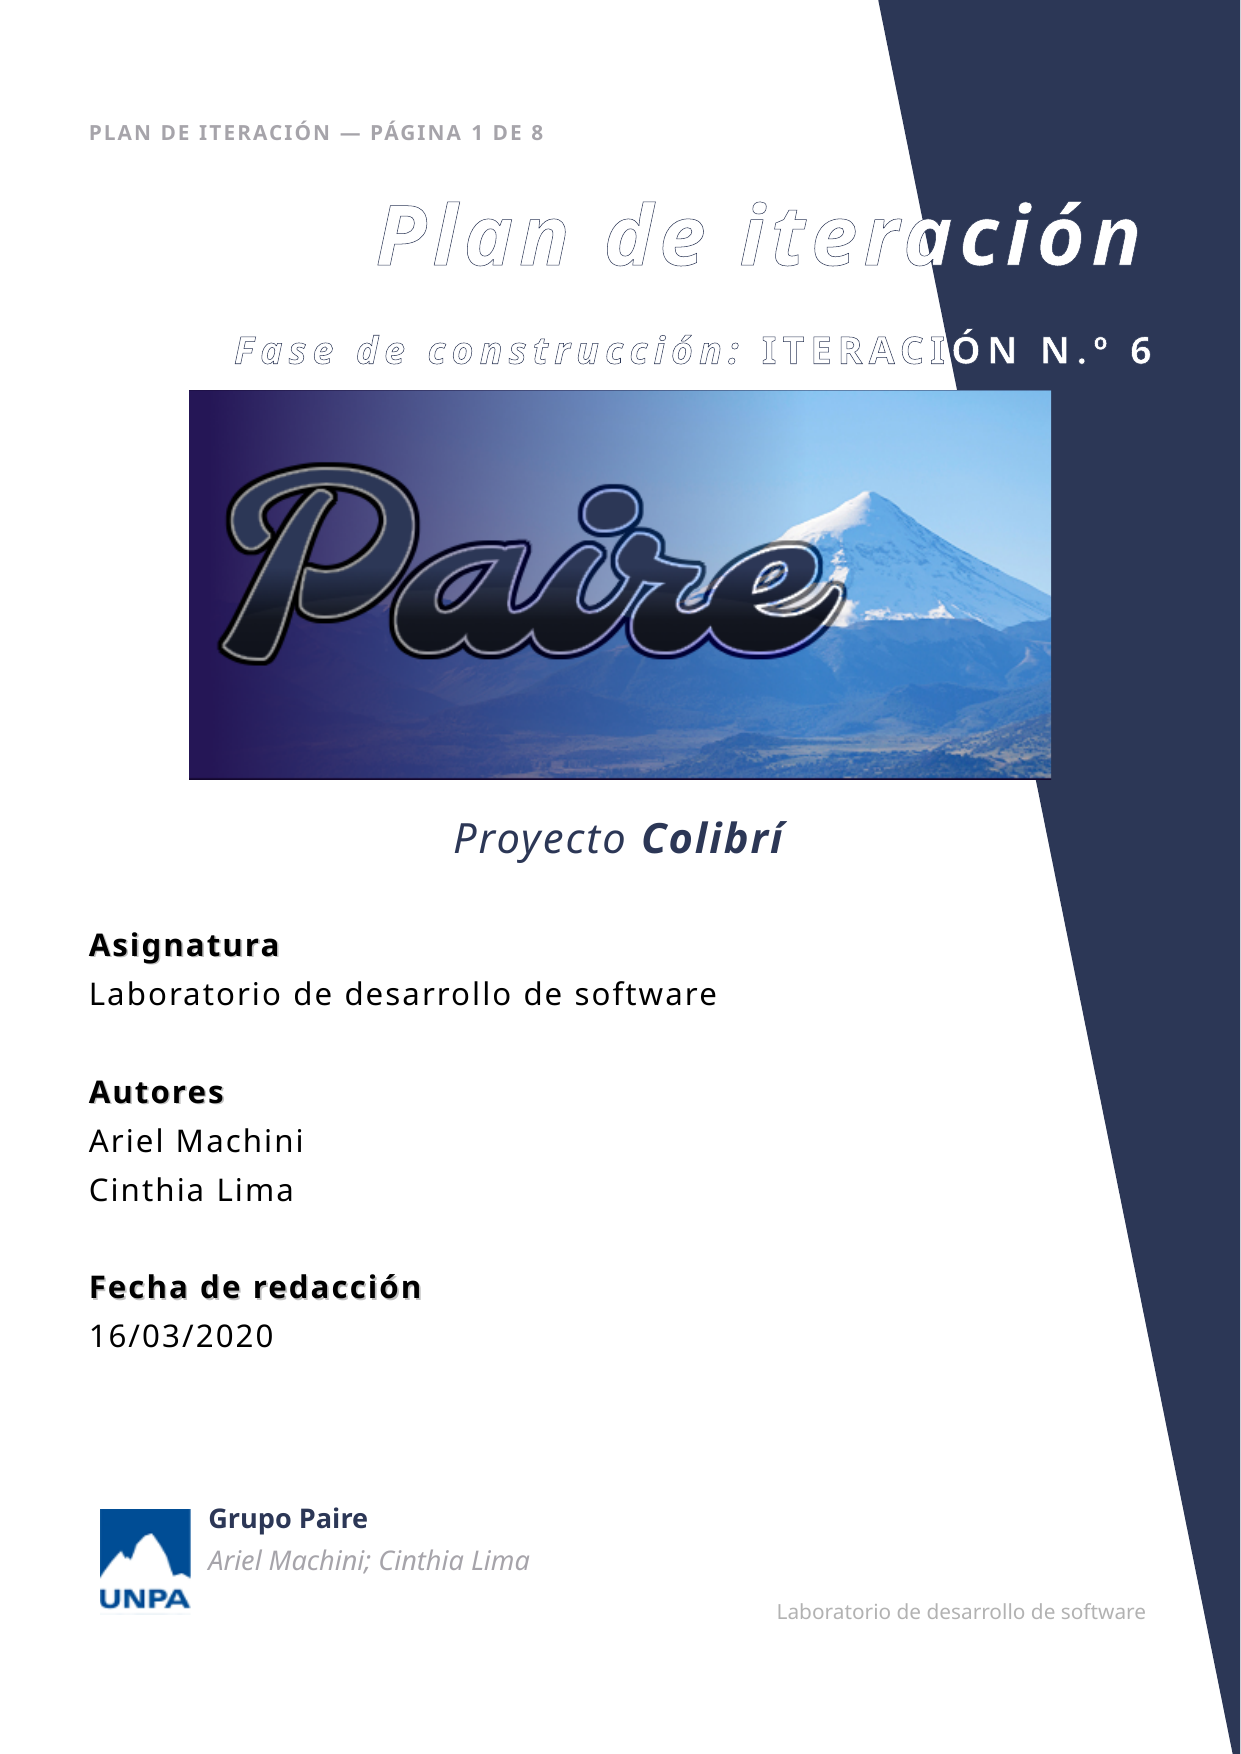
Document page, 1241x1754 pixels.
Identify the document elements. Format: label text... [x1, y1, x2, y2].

text Ariel Machini [88, 1118, 1112, 1161]
text Laboratorio de desarrollo de software [88, 972, 1082, 1014]
text Plan de iteración [88, 176, 936, 289]
text 16/03/2020 [88, 1314, 1152, 1357]
text Proyecto Colibrí [88, 808, 1052, 865]
text Fecha de redacción [88, 1265, 1142, 1308]
text Fase de construcción: ITERACIÓN N.º 6 [88, 324, 953, 375]
text Asignatura [88, 923, 1073, 965]
text Cinthia Lima [88, 1167, 1122, 1210]
text Autores [88, 1069, 1102, 1112]
picture [189, 390, 1052, 780]
picture [100, 1509, 191, 1615]
